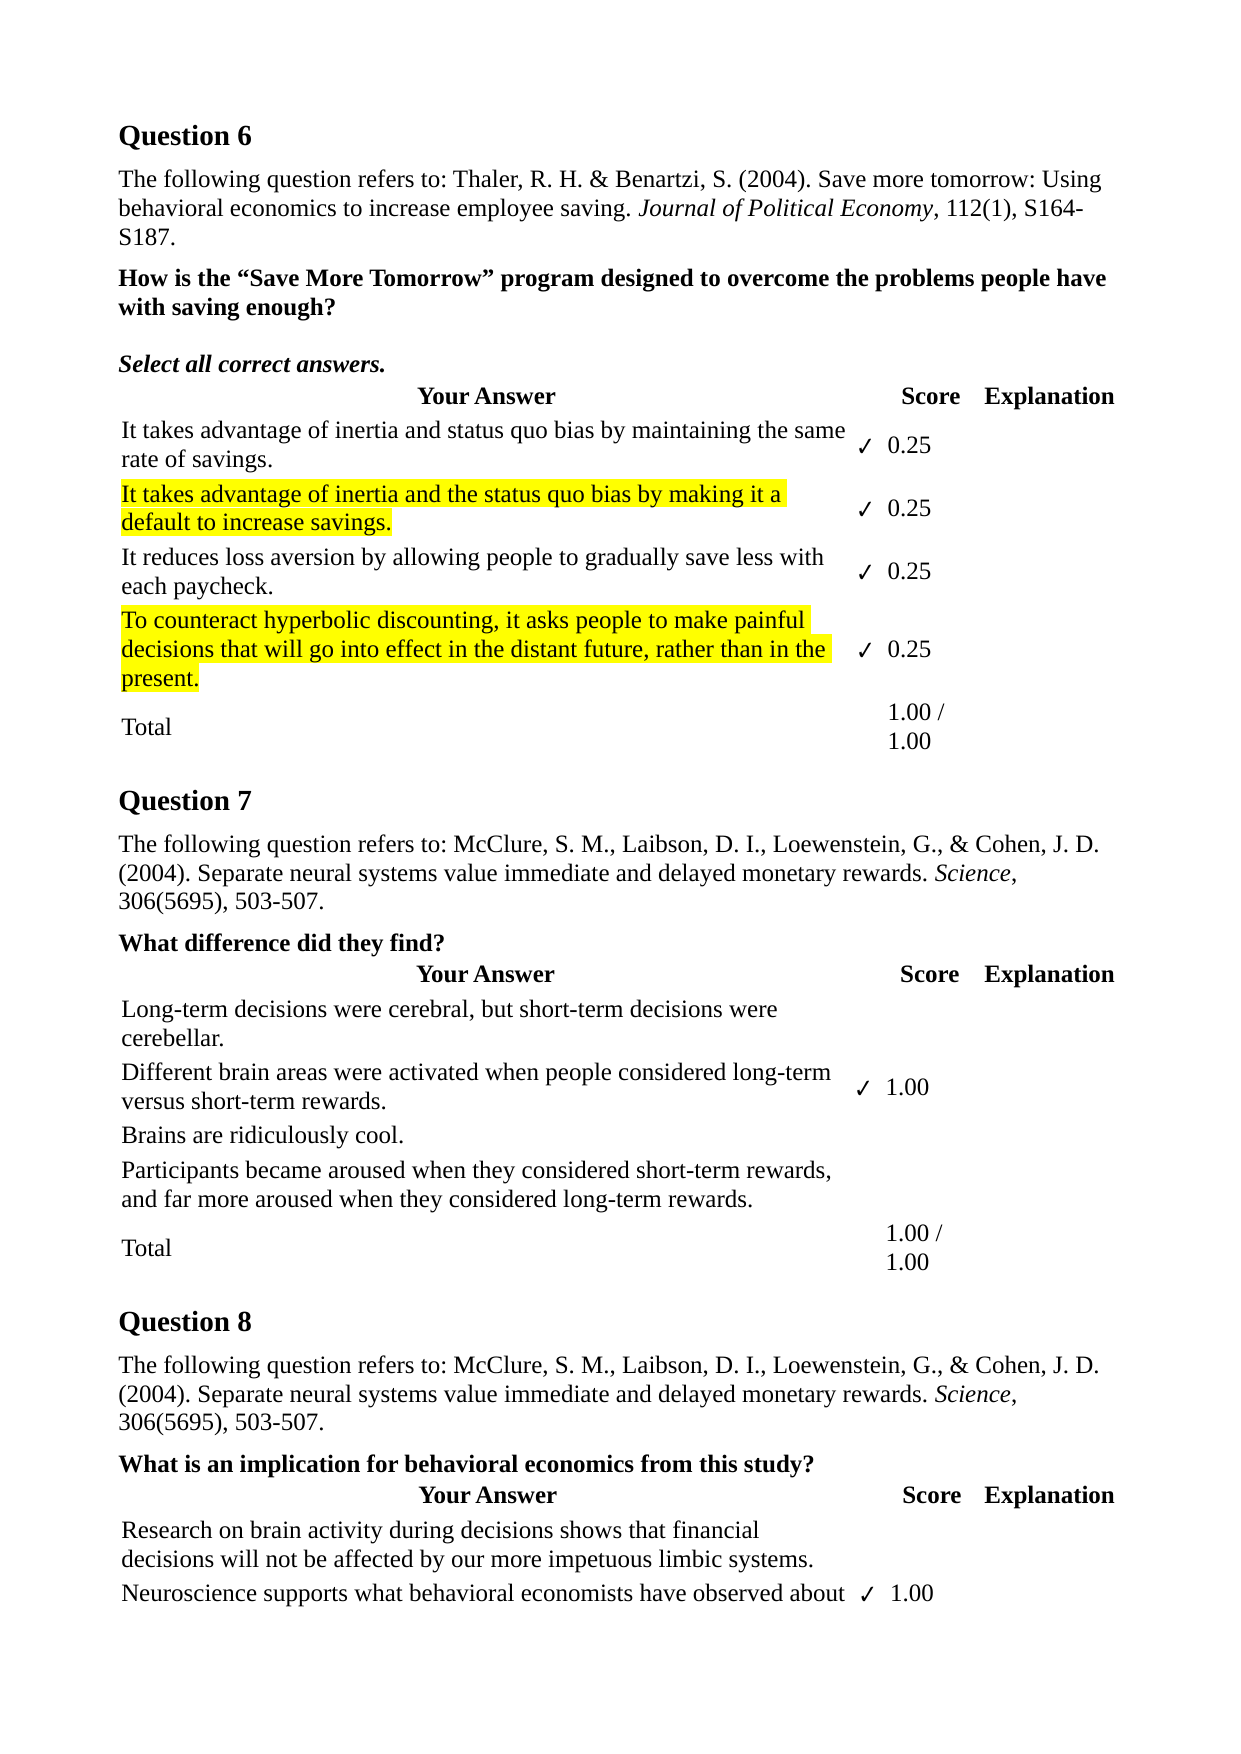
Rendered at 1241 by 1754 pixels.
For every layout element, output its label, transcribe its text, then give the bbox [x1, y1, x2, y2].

table_cell [853, 991, 882, 1054]
table_cell Research on brain activity during decisions shows that financial decisions will not be affected by our more impetuous limbic systems. [118, 1512, 857, 1575]
table_cell Participants became aroused when they considered short-term rewards, and far more aroused when they considered long-term rewards. [118, 1152, 853, 1216]
table_cell It reduces loss aversion by allowing people to gradually save less with each paycheck. [118, 539, 855, 602]
table_cell [883, 991, 977, 1054]
table_cell 1.00 / 1.00 [885, 695, 977, 758]
table_header Explanation [977, 956, 1122, 991]
table_cell [977, 413, 1122, 476]
table_cell [977, 603, 1122, 694]
text The following question refers to: Thaler, R. H. & Benartzi, S. (2004). Save more tomorrow: Using behavioral economics to increase employee saving. Journal of Political Economy, 112(1), S164-S187. [118, 164, 1122, 250]
table_header [855, 378, 884, 412]
table_cell [857, 1512, 887, 1575]
table_cell [977, 1575, 1122, 1610]
table_cell [977, 1216, 1122, 1279]
table_cell 0.25 [885, 476, 977, 539]
table_header Score [887, 1478, 977, 1512]
text The following question refers to: McClure, S. M., Laibson, D. I., Loewenstein, G., & Cohen, J. D. (2004). Separate neural systems value immediate and delayed monetary rewards. Science, 306(5695), 503-507. [118, 1350, 1122, 1436]
table_cell Different brain areas were activated when people considered long-term versus short-term rewards. [118, 1054, 853, 1118]
table_cell [977, 539, 1122, 602]
table_cell 1.00 / 1.00 [883, 1216, 977, 1279]
table_cell ✔ [857, 1575, 887, 1610]
table_cell 1.00 [887, 1575, 977, 1610]
table_header [853, 956, 882, 991]
table_header [857, 1478, 887, 1512]
table_cell [853, 1152, 882, 1216]
table_cell ✔ [853, 1054, 882, 1118]
table_header Your Answer [118, 1478, 857, 1512]
table_header Explanation [977, 1478, 1122, 1512]
table_cell [853, 1118, 882, 1152]
table_cell 1.00 [883, 1054, 977, 1118]
table_cell [977, 1512, 1122, 1575]
text How is the “Save More Tomorrow” program designed to overcome the problems people have with saving enough? Select all correct answers. [118, 263, 1122, 378]
text What difference did they find? [118, 928, 1122, 956]
table_cell [887, 1512, 977, 1575]
table_cell ✔ [855, 413, 884, 476]
table_cell [855, 695, 884, 758]
table_cell [977, 1152, 1122, 1216]
subtitle Question 8 [118, 1304, 1122, 1337]
table_cell ✔ [855, 539, 884, 602]
table_cell Long-term decisions were cerebral, but short-term decisions were cerebellar. [118, 991, 853, 1054]
text The following question refers to: McClure, S. M., Laibson, D. I., Loewenstein, G., & Cohen, J. D. (2004). Separate neural systems value immediate and delayed monetary rewards. Science, 306(5695), 503-507. [118, 829, 1122, 915]
table_cell It takes advantage of inertia and status quo bias by maintaining the same rate of savings. [118, 413, 855, 476]
table_cell [883, 1152, 977, 1216]
table_cell Total [118, 695, 855, 758]
table_cell To counteract hyperbolic discounting, it asks people to make painful decisions that will go into effect in the distant future, rather than in the present. [118, 603, 855, 694]
table_cell 0.25 [885, 539, 977, 602]
table_header Your Answer [118, 378, 855, 412]
table_cell [883, 1118, 977, 1152]
table_cell Neuroscience supports what behavioral economists have observed about [118, 1575, 857, 1610]
table_cell [977, 695, 1122, 758]
table_cell [977, 991, 1122, 1054]
table_cell Brains are ridiculously cool. [118, 1118, 853, 1152]
table_cell 0.25 [885, 413, 977, 476]
table_cell ✔ [855, 603, 884, 694]
table_header Your Answer [118, 956, 853, 991]
subtitle Question 6 [118, 118, 1122, 152]
table_cell 0.25 [885, 603, 977, 694]
table_cell [853, 1216, 882, 1279]
table_cell [977, 1054, 1122, 1118]
table_header Score [883, 956, 977, 991]
table_cell It takes advantage of inertia and the status quo bias by making it a default to increase savings. [118, 476, 855, 539]
table_cell [977, 1118, 1122, 1152]
table_cell ✔ [855, 476, 884, 539]
subtitle Question 7 [118, 783, 1122, 816]
text What is an implication for behavioral economics from this study? [118, 1449, 1122, 1477]
table_header Score [885, 378, 977, 412]
table_cell [977, 476, 1122, 539]
table_cell Total [118, 1216, 853, 1279]
table_header Explanation [977, 378, 1122, 412]
